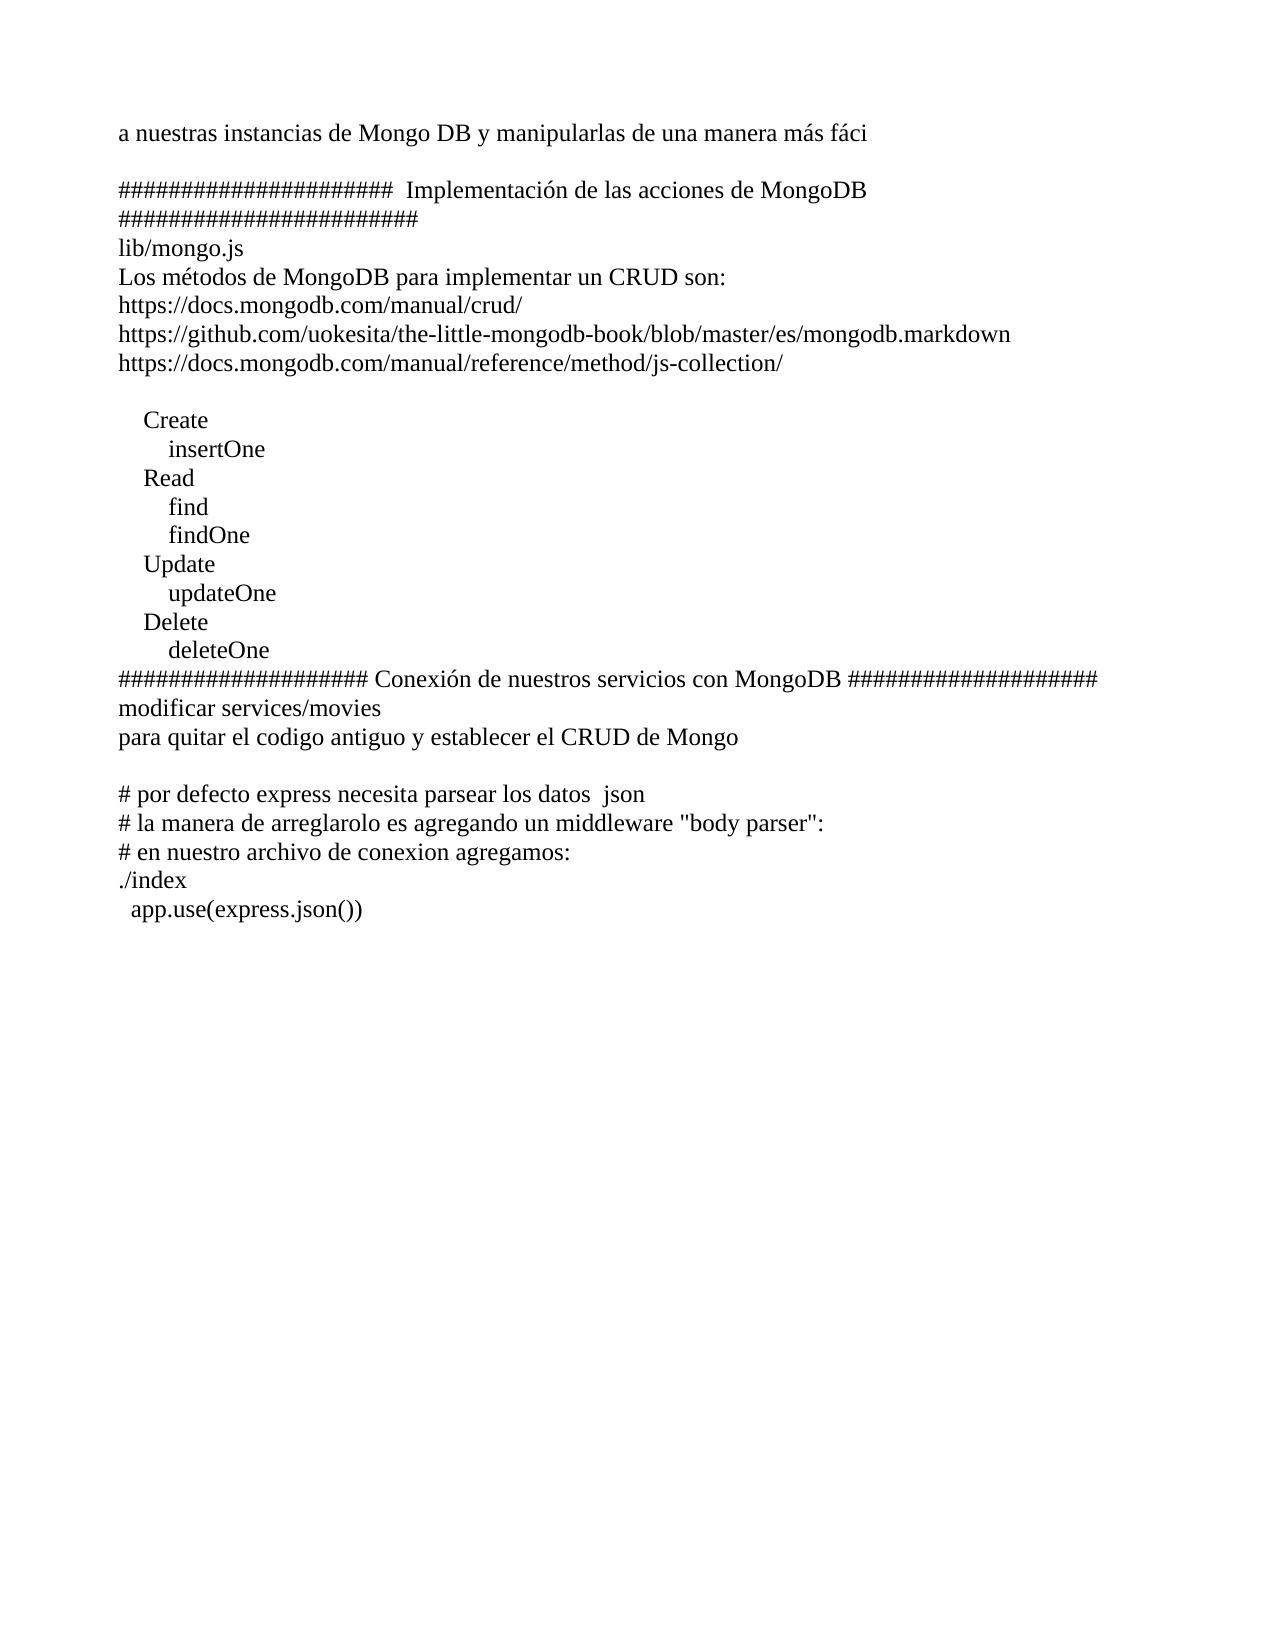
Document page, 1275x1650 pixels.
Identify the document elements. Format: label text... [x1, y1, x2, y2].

text findOne [118, 521, 1157, 549]
text Delete [118, 607, 1157, 636]
text modificar services/movies [118, 693, 1157, 722]
text deleteOne [118, 636, 1157, 664]
text # la manera de arreglarolo es agregando un middleware "body parser": [118, 808, 1157, 837]
text # en nuestro archivo de conexion agregamos: [118, 837, 1157, 866]
text insertOne [118, 434, 1157, 463]
text app.use(express.json()) [118, 894, 1157, 923]
text https://github.com/uokesita/the-little-mongodb-book/blob/master/es/mongodb.markdown [118, 319, 1157, 348]
text ###################### Implementación de las acciones de MongoDB ######################## [118, 176, 1157, 233]
text #################### Conexión de nuestros servicios con MongoDB #################### [118, 664, 1157, 693]
text lib/mongo.js [118, 233, 1157, 262]
text Read [118, 463, 1157, 492]
text # por defecto express necesita parsear los datos json [118, 779, 1157, 808]
text updateOne [118, 578, 1157, 607]
text ./index [118, 866, 1157, 894]
text find [118, 492, 1157, 521]
text Los métodos de MongoDB para implementar un CRUD son: [118, 262, 1157, 291]
text Update [118, 549, 1157, 578]
text https://docs.mongodb.com/manual/crud/ [118, 291, 1157, 319]
text a nuestras instancias de Mongo DB y manipularlas de una manera más fáci [118, 118, 1157, 147]
text para quitar el codigo antiguo y establecer el CRUD de Mongo [118, 722, 1157, 751]
text Create [118, 406, 1157, 434]
text https://docs.mongodb.com/manual/reference/method/js-collection/ [118, 348, 1157, 377]
